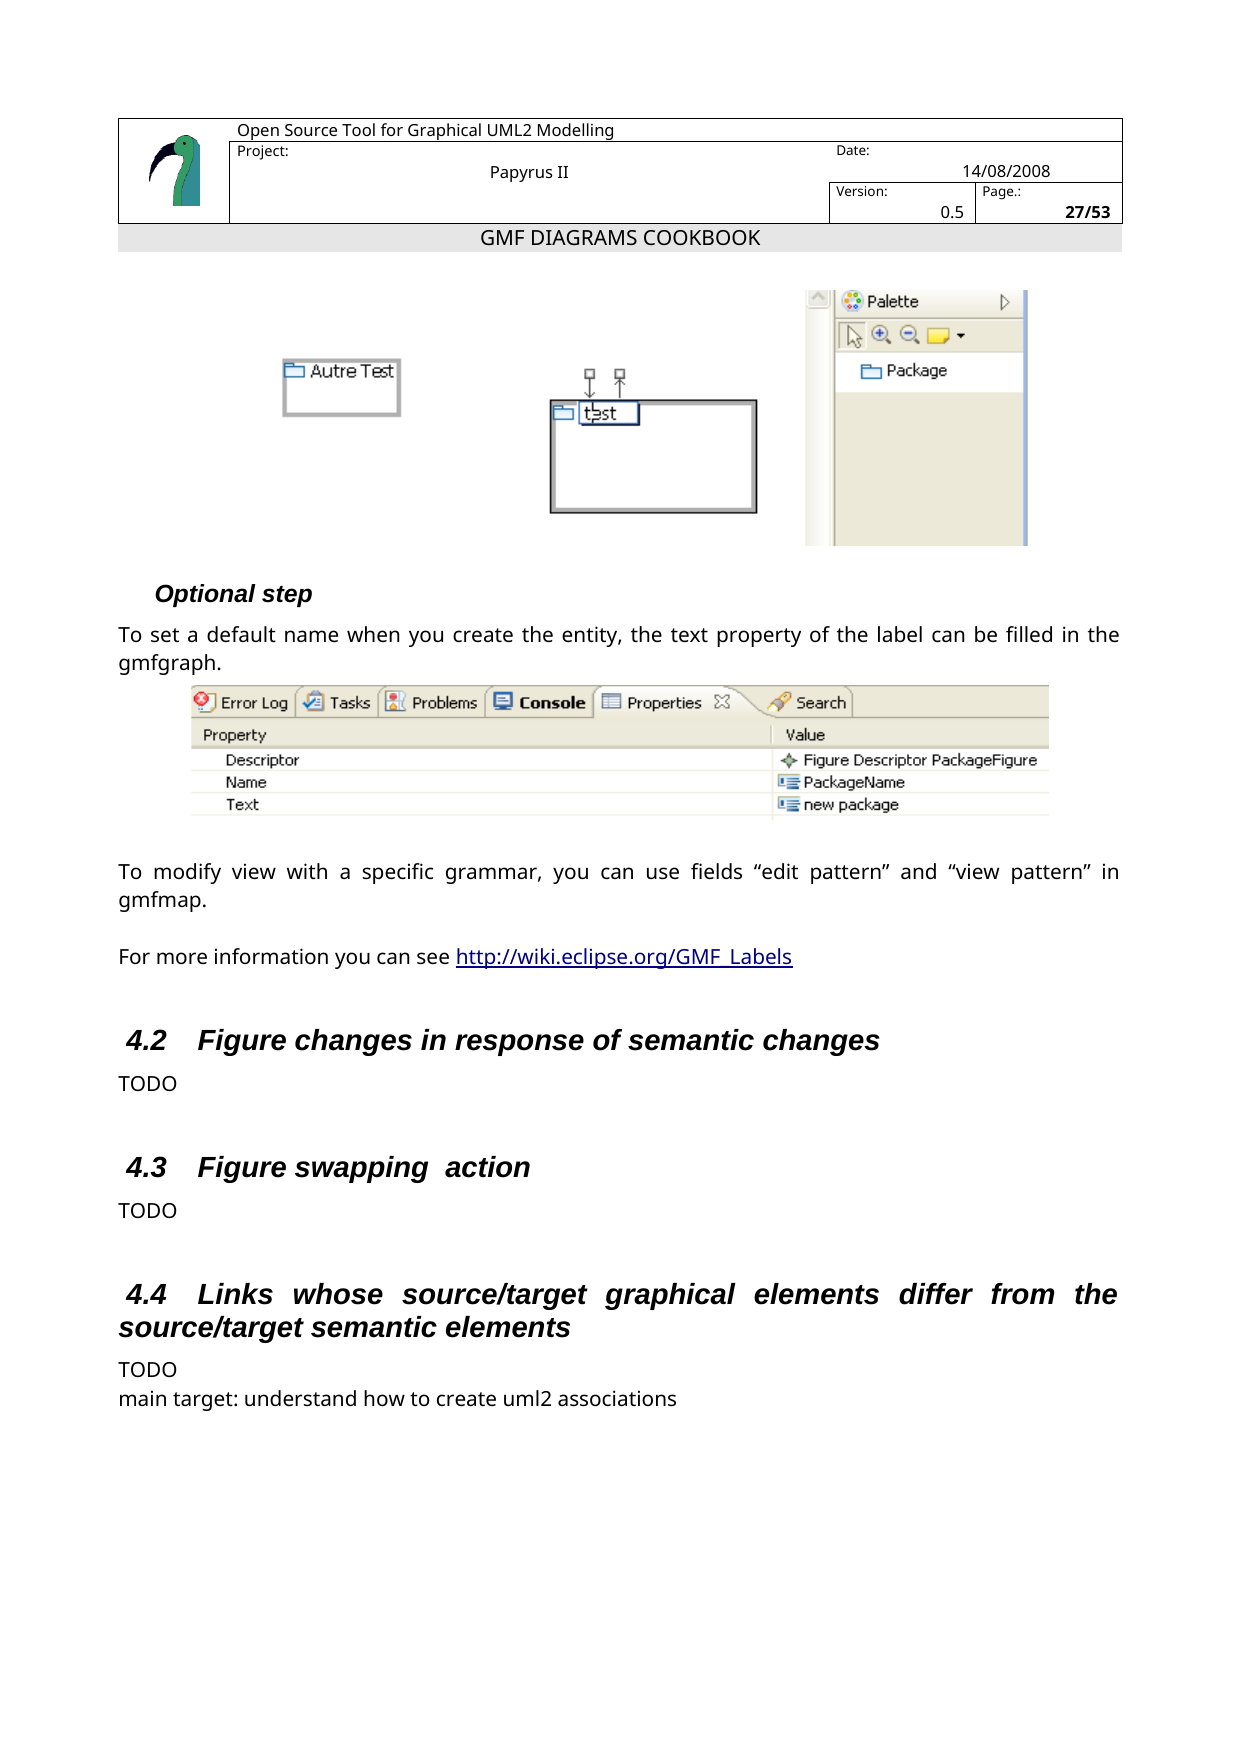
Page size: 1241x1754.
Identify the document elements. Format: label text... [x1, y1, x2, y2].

text TODO [118, 1069, 1122, 1097]
text To set a default name when you create the entity, the text property of the label can be filled in the gmfgraph. [118, 620, 1122, 677]
picture [191, 685, 1049, 820]
picture [212, 290, 1028, 546]
subtitle Figure changes in response of semantic changes [118, 1024, 1122, 1057]
subtitle Figure swapping action [118, 1151, 1122, 1183]
text main target: understand how to create uml2 associations [118, 1384, 1122, 1412]
text TODO [118, 1356, 1122, 1384]
subtitle Links whose source/target graphical elements differ from the source/target semantic elements [118, 1278, 1122, 1343]
text TODO [118, 1196, 1122, 1224]
text To modify view with a specific grammar, you can use fields “edit pattern” and “view pattern” in gmfmap. [118, 857, 1122, 914]
text For more information you can see http://wiki.eclipse.org/GMF_Labels [118, 942, 1122, 971]
subtitle Optional step [118, 580, 1122, 607]
picture [147, 133, 201, 209]
